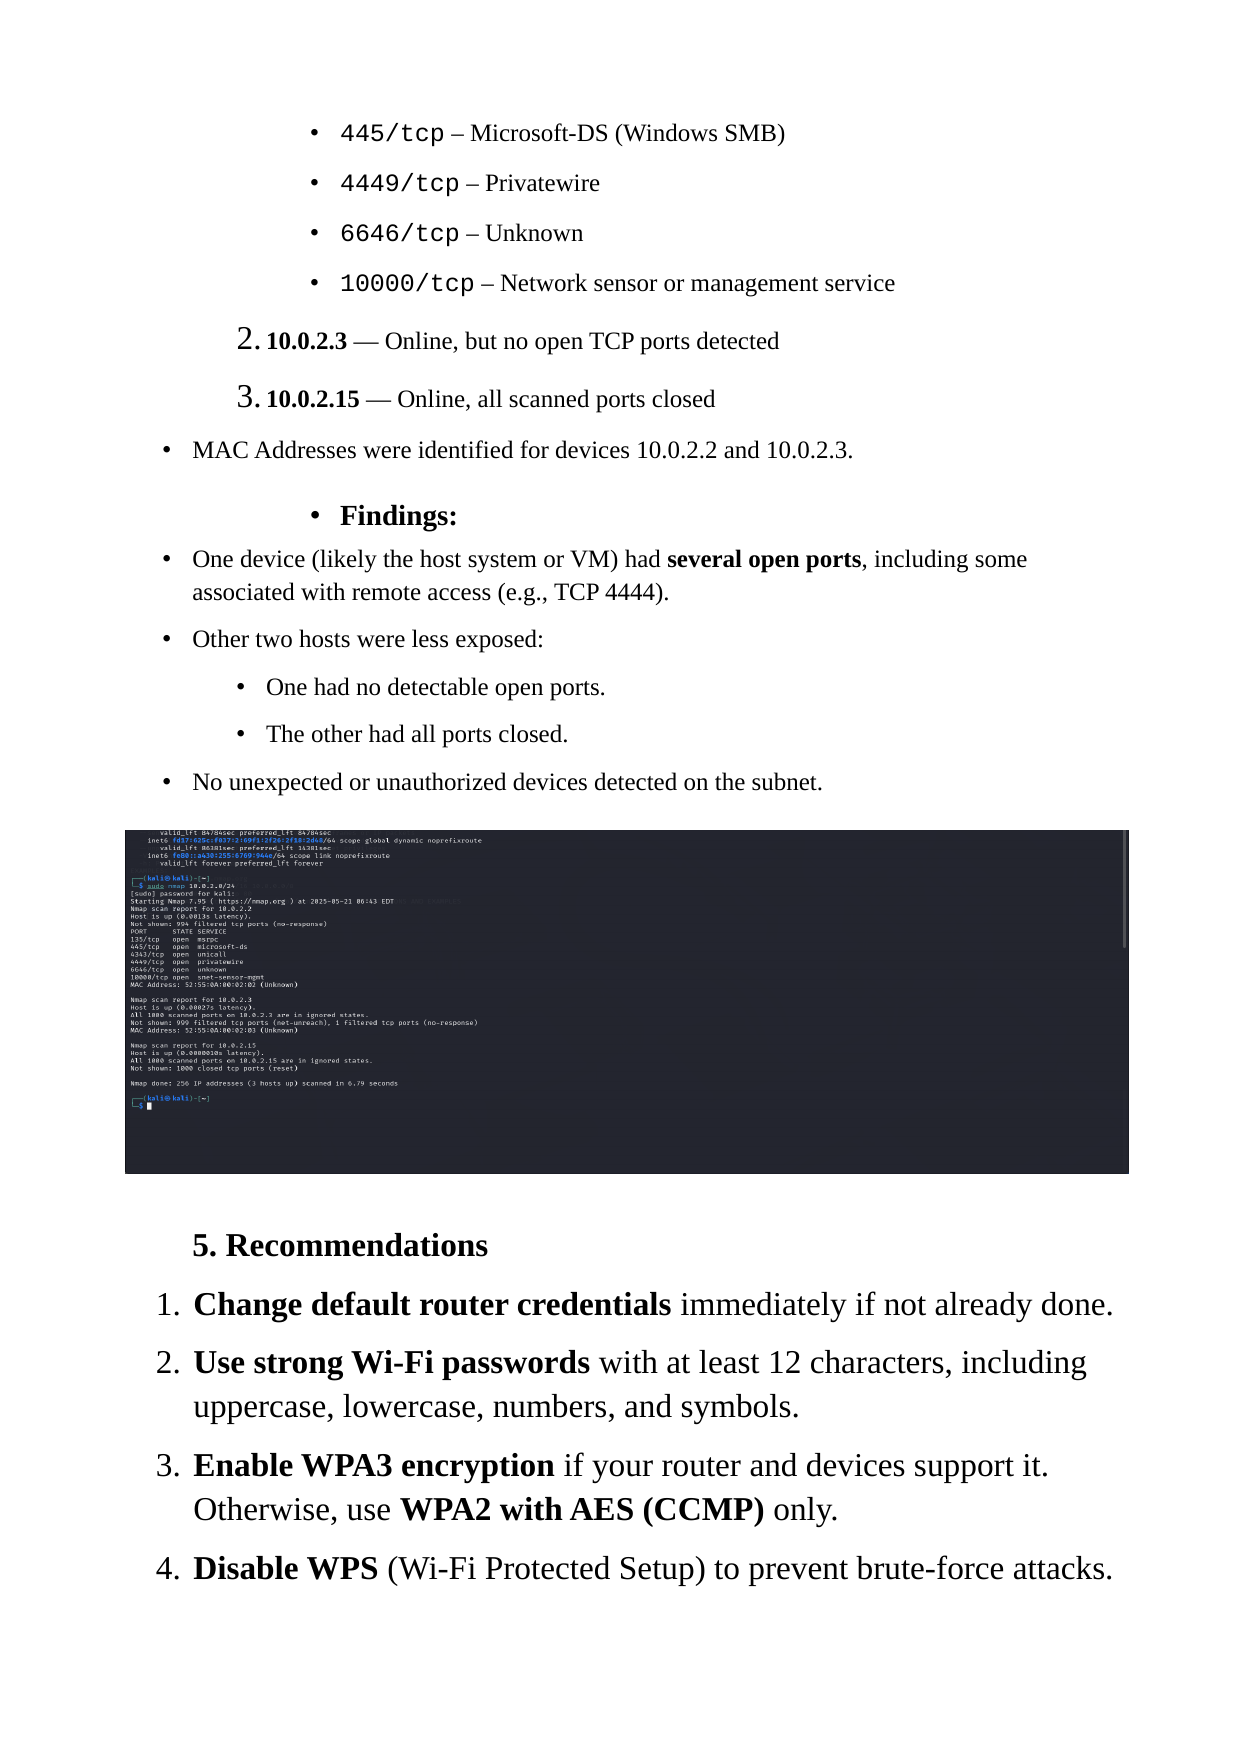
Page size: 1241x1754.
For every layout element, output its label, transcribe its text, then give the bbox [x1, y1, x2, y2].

list No unexpected or unauthorized devices detected on the subnet. [162, 767, 1122, 796]
list Enable WPA3 encryption if your router and devices support it. Otherwise, use WPA2 with AES (CCMP) only. [156, 1445, 1122, 1528]
list 10000/tcp – Network sensor or management service [310, 268, 1122, 299]
list MAC Addresses were identified for devices 10.0.2.2 and 10.0.2.3. [162, 435, 1122, 464]
list 5. Recommendations [162, 1225, 1122, 1264]
list 445/tcp – Microsoft-DS (Windows SMB) [310, 118, 1122, 149]
list 10.0.2.15 — Online, all scanned ports closed [236, 377, 1122, 415]
list Change default router credentials immediately if not already done. [156, 1284, 1122, 1322]
list Disable WPS (Wi-Fi Protected Setup) to prevent brute-force attacks. [156, 1548, 1122, 1586]
subtitle Findings: [310, 498, 1122, 531]
list Use strong Wi-Fi passwords with at least 12 characters, including uppercase, lowercase, numbers, and symbols. [156, 1343, 1122, 1425]
list One had no detectable open ports. [236, 672, 1122, 701]
list 10.0.2.3 — Online, but no open TCP ports detected [236, 318, 1122, 356]
picture [125, 830, 1129, 1174]
list One device (likely the host system or VM) had several open ports, including some associated with remote access (e.g., TCP 4444). [162, 544, 1122, 606]
list 6646/tcp – Unknown [310, 218, 1122, 249]
list Other two hosts were less exposed: [162, 624, 1122, 653]
list 4449/tcp – Privatewire [310, 168, 1122, 199]
list The other had all ports closed. [236, 719, 1122, 748]
